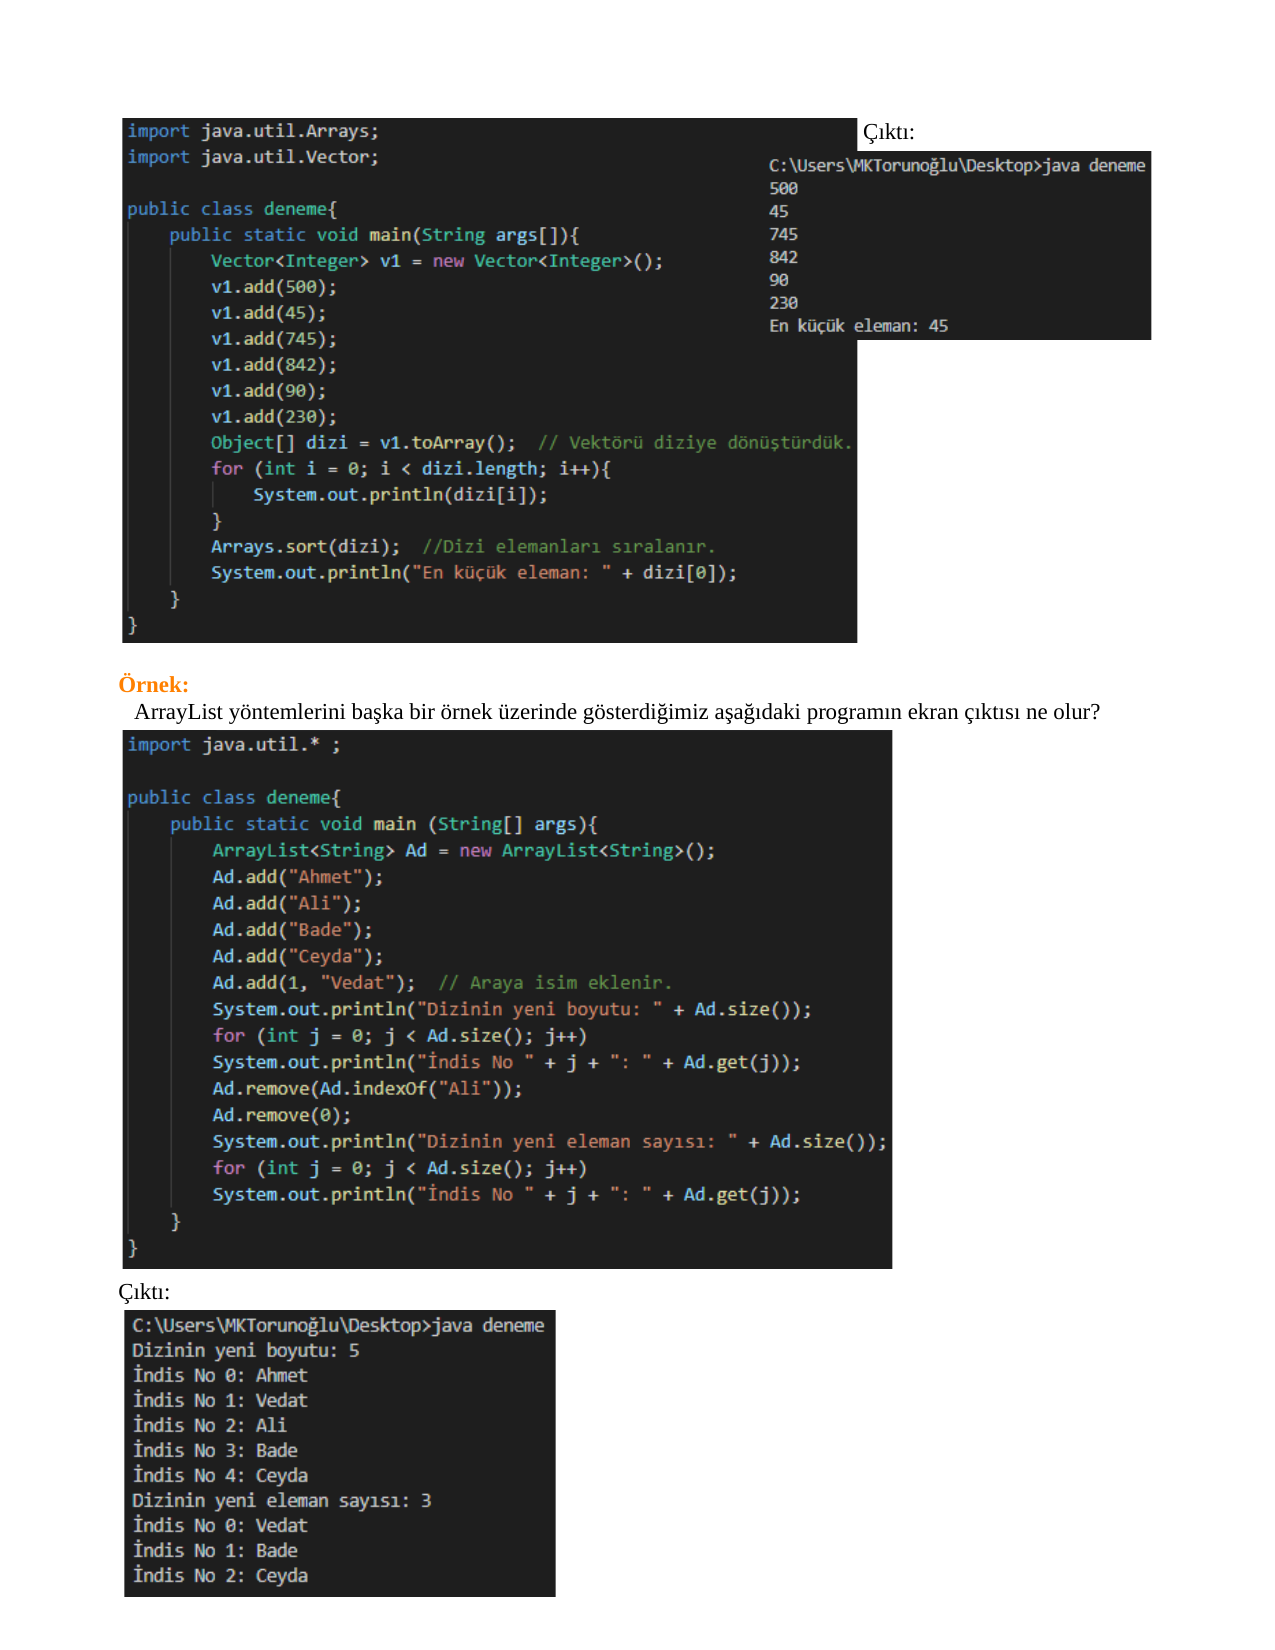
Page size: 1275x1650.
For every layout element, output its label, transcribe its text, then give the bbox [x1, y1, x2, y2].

picture [122, 118, 1152, 643]
picture [124, 1310, 556, 1597]
picture [122, 730, 893, 1269]
text Çıktı: [858, 118, 1157, 144]
text ArrayList yöntemlerini başka bir örnek üzerinde gösterdiğimiz aşağıdaki programın ekran çıktısı ne olur? [118, 698, 1157, 724]
text Çıktı: [118, 1278, 1157, 1304]
text Örnek: [118, 672, 1157, 698]
